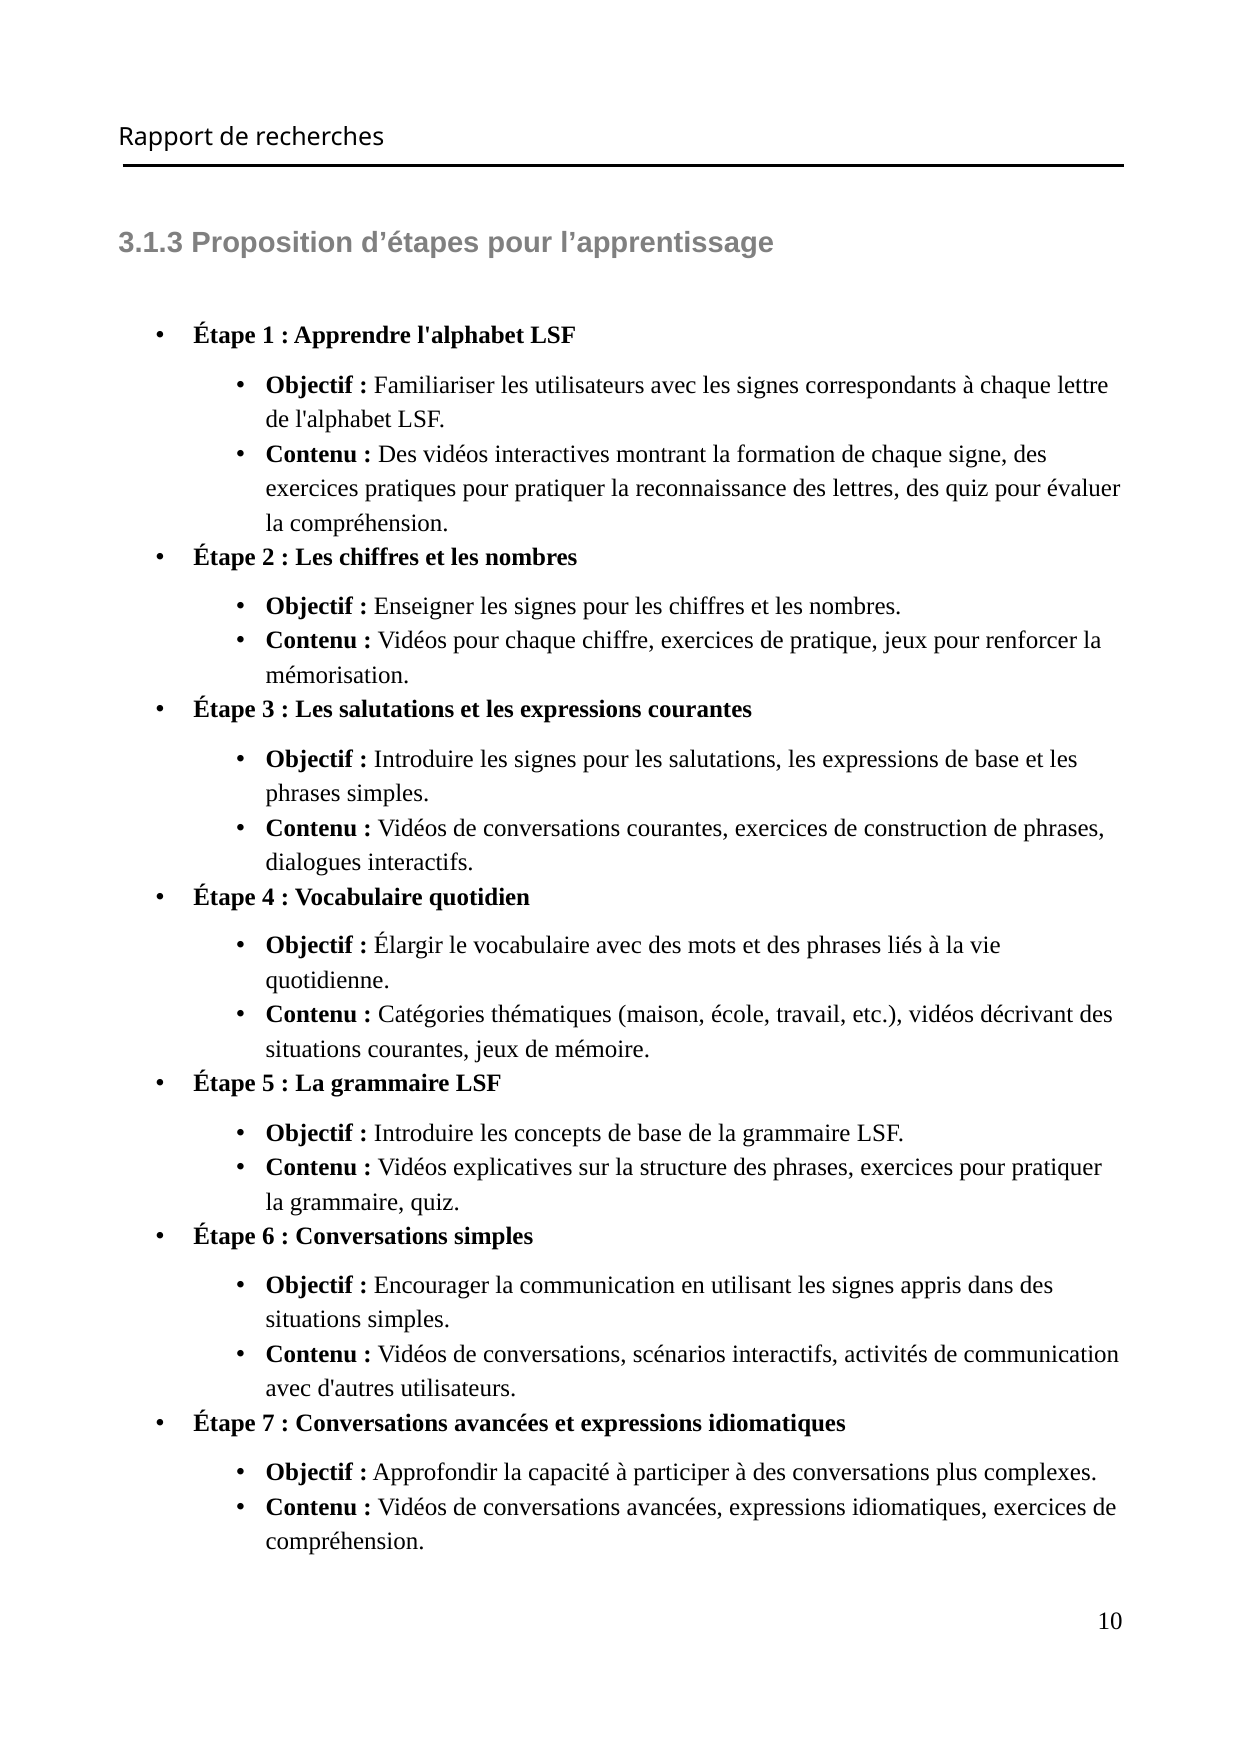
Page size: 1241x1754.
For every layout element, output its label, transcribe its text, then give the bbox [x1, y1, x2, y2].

list Étape 7 : Conversations avancées et expressions idiomatiques [156, 1408, 1122, 1437]
list Étape 5 : La grammaire LSF [156, 1068, 1122, 1097]
list Objectif : Élargir le vocabulaire avec des mots et des phrases liés à la vie quotidienne. [236, 931, 1122, 994]
list Objectif : Introduire les signes pour les salutations, les expressions de base et les phrases simples. [236, 744, 1122, 807]
list Contenu : Vidéos explicatives sur la structure des phrases, exercices pour pratiquer la grammaire, quiz. [236, 1152, 1122, 1215]
list Étape 6 : Conversations simples [156, 1221, 1122, 1250]
list Étape 4 : Vocabulaire quotidien [156, 882, 1122, 910]
list Objectif : Introduire les concepts de base de la grammaire LSF. [236, 1118, 1122, 1146]
list Étape 3 : Les salutations et les expressions courantes [156, 694, 1122, 723]
subtitle 3.1.3 Proposition d’étapes pour l’apprentissage [118, 226, 1122, 259]
list Objectif : Encourager la communication en utilisant les signes appris dans des situations simples. [236, 1270, 1122, 1333]
list Contenu : Vidéos de conversations, scénarios interactifs, activités de communication avec d'autres utilisateurs. [236, 1339, 1122, 1402]
list Contenu : Catégories thématiques (maison, école, travail, etc.), vidéos décrivant des situations courantes, jeux de mémoire. [236, 999, 1122, 1063]
list Contenu : Des vidéos interactives montrant la formation de chaque signe, des exercices pratiques pour pratiquer la reconnaissance des lettres, des quiz pour évaluer la compréhension. [236, 439, 1122, 536]
list Étape 1 : Apprendre l'alphabet LSF [156, 321, 1122, 349]
list Contenu : Vidéos de conversations courantes, exercices de construction de phrases, dialogues interactifs. [236, 813, 1122, 876]
list Étape 2 : Les chiffres et les nombres [156, 542, 1122, 571]
list Contenu : Vidéos pour chaque chiffre, exercices de pratique, jeux pour renforcer la mémorisation. [236, 626, 1122, 689]
list Objectif : Enseigner les signes pour les chiffres et les nombres. [236, 591, 1122, 620]
list Contenu : Vidéos de conversations avancées, expressions idiomatiques, exercices de compréhension. [236, 1492, 1122, 1555]
list Objectif : Familiariser les utilisateurs avec les signes correspondants à chaque lettre de l'alphabet LSF. [236, 370, 1122, 433]
list Objectif : Approfondir la capacité à participer à des conversations plus complexes. [236, 1457, 1122, 1486]
